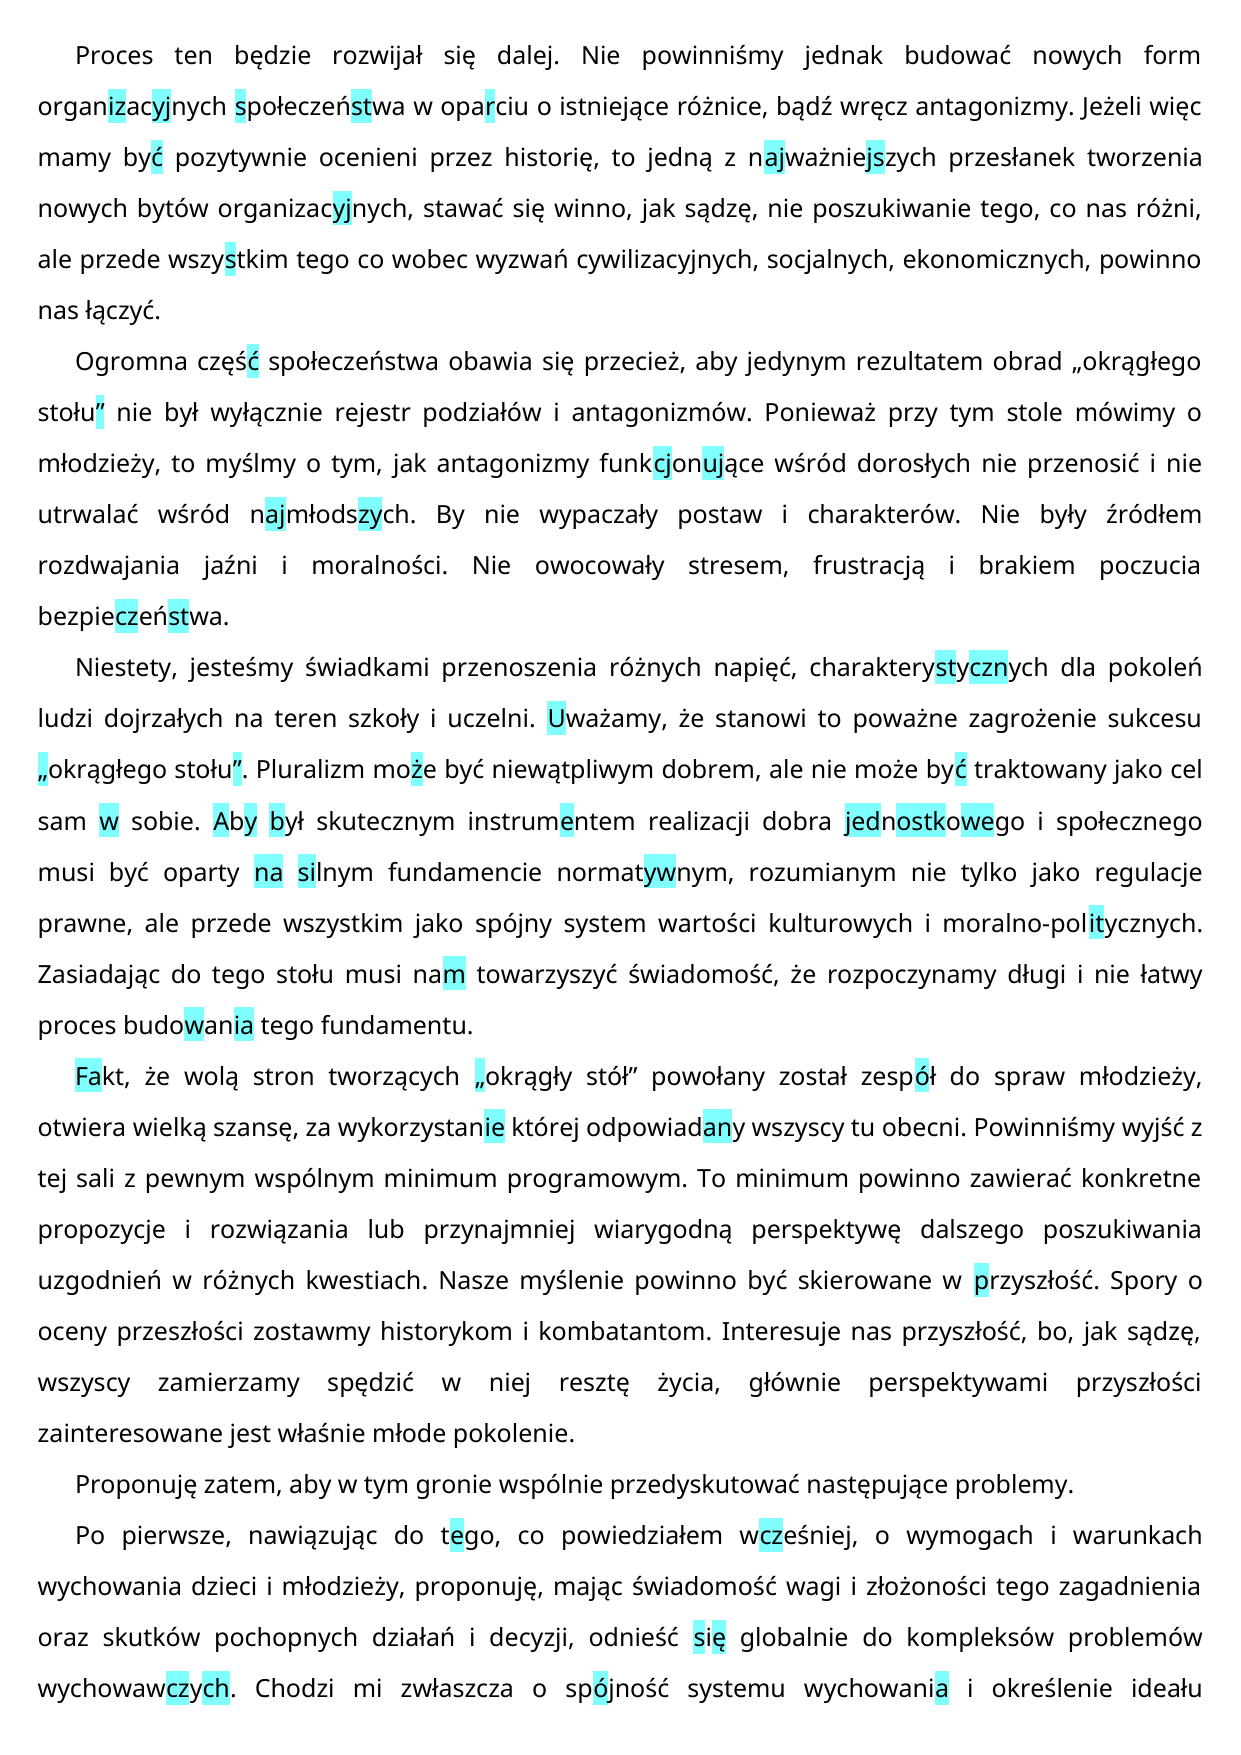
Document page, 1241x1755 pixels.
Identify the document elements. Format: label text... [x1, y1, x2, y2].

text Proponuję zatem, aby w tym gronie wspólnie przedyskutować następujące problemy. [37, 1467, 1203, 1501]
text Po pierwsze, nawiązując do tego, co powiedziałem wcześniej, o wymogach i warunkach wychowania dzieci i młodzieży, proponuję, mając świadomość wagi i złożoności tego zagadnienia oraz skutków pochopnych działań i decyzji, odnieść się globalnie do kompleksów problemów wychowawczych. Chodzi mi zwłaszcza o spójność systemu wychowania i określenie ideału [37, 1518, 1203, 1705]
text Proces ten będzie rozwijał się dalej. Nie powinniśmy jednak budować nowych form organizacyjnych społeczeństwa w oparciu o istniejące różnice, bądź wręcz antagonizmy. Jeżeli więc mamy być pozytywnie ocenieni przez historię, to jedną z najważniejszych przesłanek tworzenia nowych bytów organizacyjnych, stawać się winno, jak sądzę, nie poszukiwanie tego, co nas różni, ale przede wszystkim tego co wobec wyzwań cywilizacyjnych, socjalnych, ekonomicznych, powinno nas łączyć. [37, 37, 1203, 327]
text Niestety, jesteśmy świadkami przenoszenia różnych napięć, charakterystycznych dla pokoleń ludzi dojrzałych na teren szkoły i uczelni. Uważamy, że stanowi to poważne zagrożenie sukcesu „okrągłego stołu”. Pluralizm może być niewątpliwym dobrem, ale nie może być traktowany jako cel sam w sobie. Aby był skutecznym instrumentem realizacji dobra jednostkowego i społecznego musi być oparty na silnym fundamencie normatywnym, rozumianym nie tylko jako regulacje prawne, ale przede wszystkim jako spójny system wartości kulturowych i moralno-politycznych. Zasiadając do tego stołu musi nam towarzyszyć świadomość, że rozpoczynamy długi i nie łatwy proces budowania tego fundamentu. [37, 650, 1203, 1041]
text Fakt, że wolą stron tworzących „okrągły stół” powołany został zespół do spraw młodzieży, otwiera wielką szansę, za wykorzystanie której odpowiadany wszyscy tu obecni. Powinniśmy wyjść z tej sali z pewnym wspólnym minimum programowym. To minimum powinno zawierać konkretne propozycje i rozwiązania lub przynajmniej wiarygodną perspektywę dalszego poszukiwania uzgodnień w różnych kwestiach. Nasze myślenie powinno być skierowane w przyszłość. Spory o oceny przeszłości zostawmy historykom i kombatantom. Interesuje nas przyszłość, bo, jak sądzę, wszyscy zamierzamy spędzić w niej resztę życia, głównie perspektywami przyszłości zainteresowane jest właśnie młode pokolenie. [37, 1058, 1203, 1450]
text Ogromna część społeczeństwa obawia się przecież, aby jedynym rezultatem obrad „okrągłego stołu” nie był wyłącznie rejestr podziałów i antagonizmów. Ponieważ przy tym stole mówimy o młodzieży, to myślmy o tym, jak antagonizmy funkcjonujące wśród dorosłych nie przenosić i nie utrwalać wśród najmłodszych. By nie wypaczały postaw i charakterów. Nie były źródłem rozdwajania jaźni i moralności. Nie owocowały stresem, frustracją i brakiem poczucia bezpieczeństwa. [37, 344, 1203, 633]
